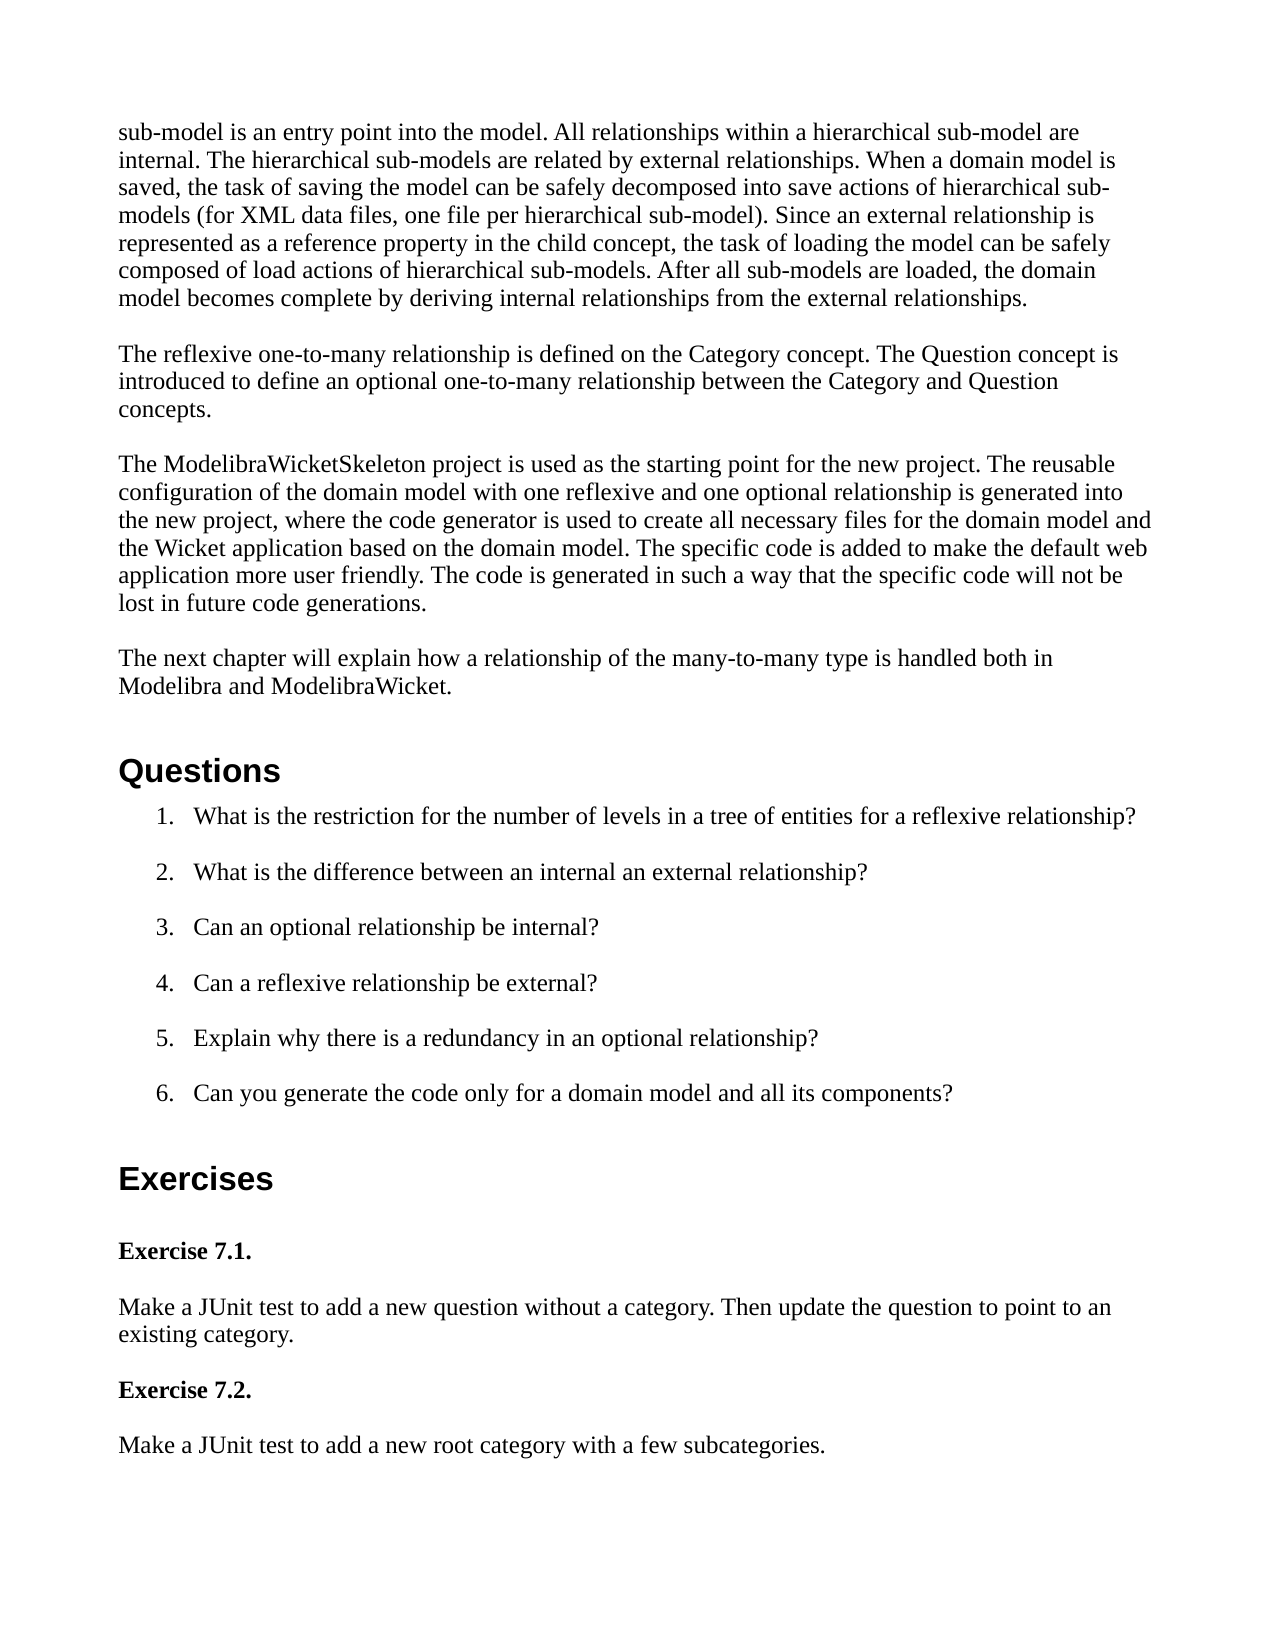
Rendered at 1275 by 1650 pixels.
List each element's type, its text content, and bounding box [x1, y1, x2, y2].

subtitle Questions [118, 753, 1157, 790]
text The ModelibraWicketSkeleton project is used as the starting point for the new project. The reusable configuration of the domain model with one reflexive and one optional relationship is generated into the new project, where the code generator is used to create all necessary files for the domain model and the Wicket application based on the domain model. The specific code is added to make the default web application more user friendly. The code is generated in such a way that the specific code will not be lost in future code generations. [118, 451, 1157, 617]
text Make a JUnit test to add a new question without a category. Then update the question to point to an existing category. [118, 1293, 1157, 1348]
list Explain why there is a redundancy in an optional relationship? [156, 1024, 1157, 1052]
list Can an optional relationship be internal? [156, 913, 1157, 941]
text The reflexive one-to-many relationship is defined on the Category concept. The Question concept is introduced to define an optional one-to-many relationship between the Category and Question concepts. [118, 340, 1157, 423]
text sub-model is an entry point into the model. All relationships within a hierarchical sub-model are internal. The hierarchical sub-models are related by external relationships. When a domain model is saved, the task of saving the model can be safely decomposed into save actions of hierarchical sub-models (for XML data files, one file per hierarchical sub-model). Since an external relationship is represented as a reference property in the child concept, the task of loading the model can be safely composed of load actions of hierarchical sub-models. After all sub-models are loaded, the domain model becomes complete by deriving internal relationships from the external relationships. [118, 118, 1157, 312]
list Can you generate the code only for a domain model and all its components? [156, 1079, 1157, 1107]
list What is the restriction for the number of levels in a tree of entities for a reflexive relationship? [156, 802, 1157, 830]
list What is the difference between an internal an external relationship? [156, 858, 1157, 886]
subtitle Exercises [118, 1160, 1157, 1197]
list Can a reflexive relationship be external? [156, 969, 1157, 996]
text Exercise 7.1. [118, 1237, 1157, 1265]
text Make a JUnit test to add a new root category with a few subcategories. [118, 1431, 1157, 1459]
text The next chapter will explain how a relationship of the many-to-many type is handled both in Modelibra and ModelibraWicket. [118, 644, 1157, 700]
text Exercise 7.2. [118, 1376, 1157, 1404]
